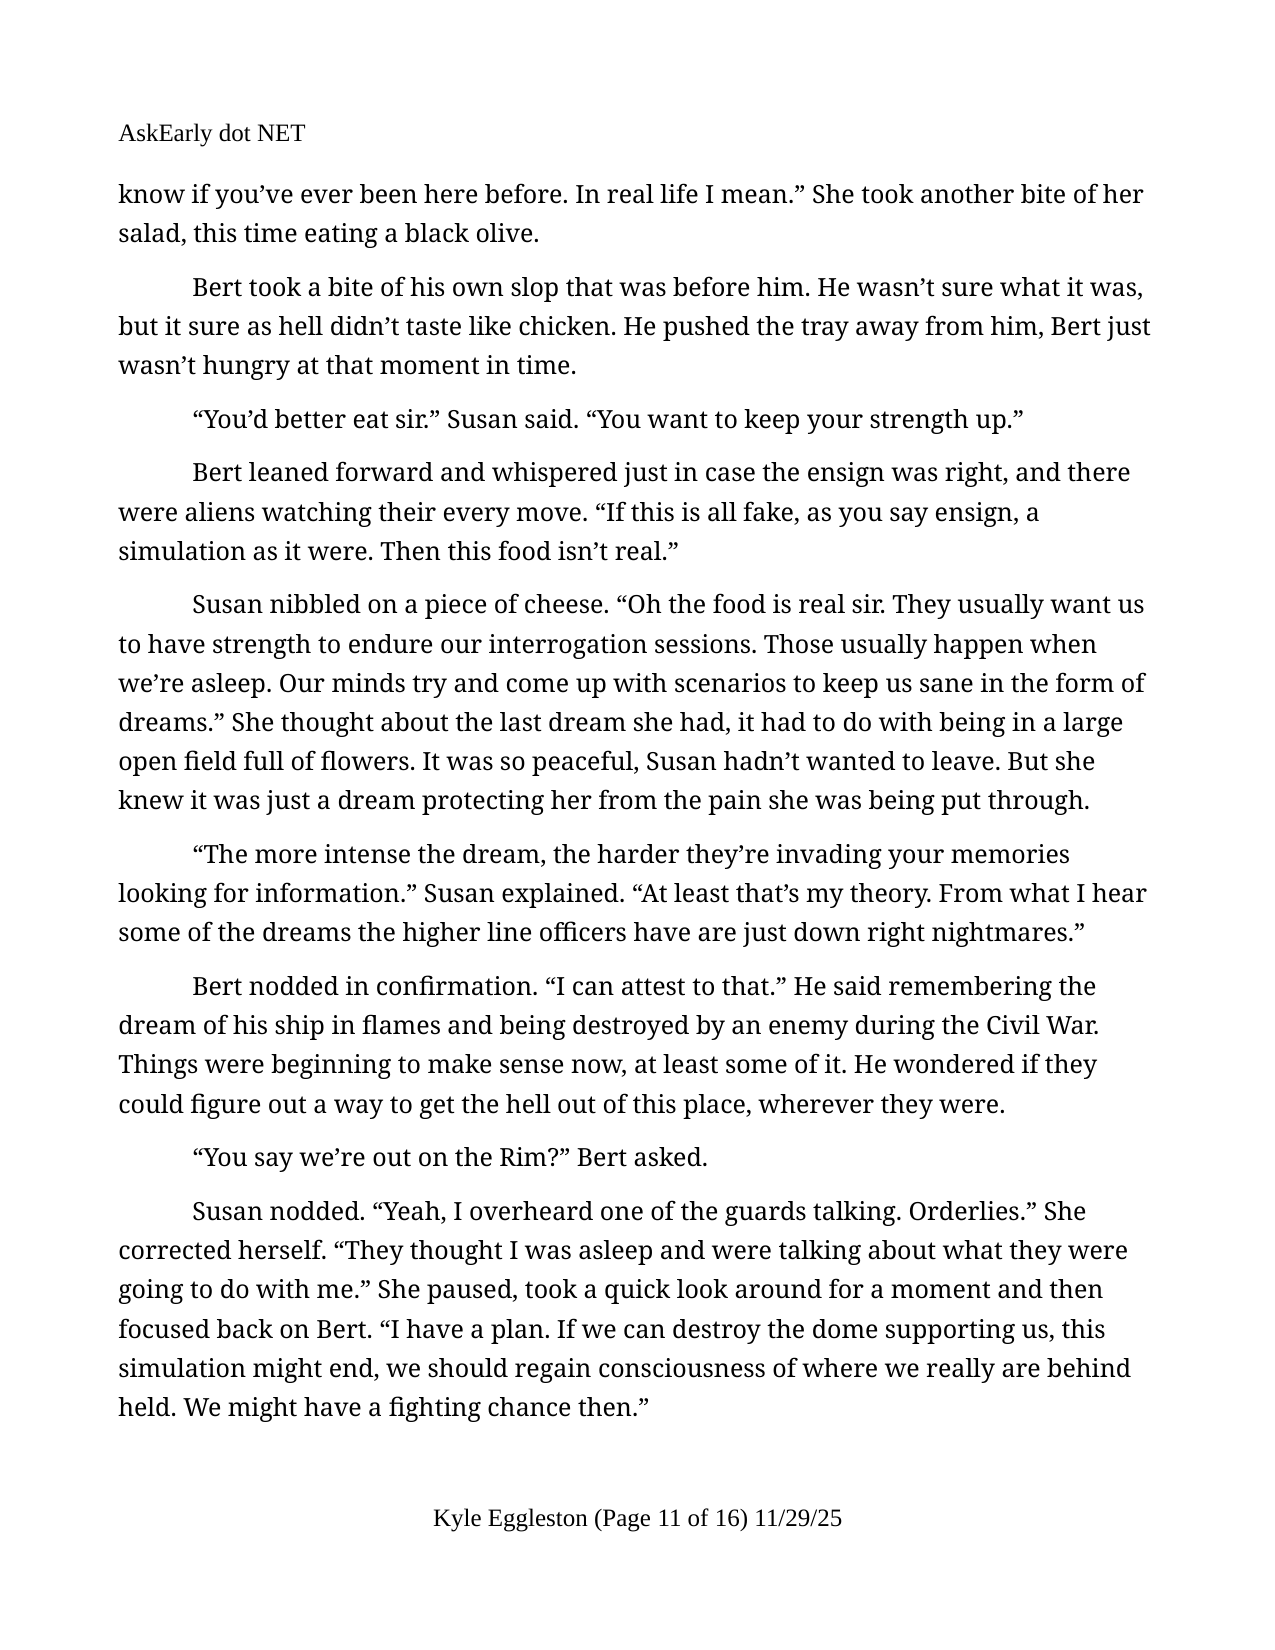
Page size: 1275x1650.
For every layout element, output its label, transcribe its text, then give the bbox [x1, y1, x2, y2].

text know if you’ve ever been here before. In real life I mean.” She took another bite of her salad, this time eating a black olive. [118, 176, 1157, 249]
text “You say we’re out on the Rim?” Bert asked. [118, 1140, 1157, 1174]
text Susan nodded. “Yeah, I overheard one of the guards talking. Orderlies.” She corrected herself. “They thought I was asleep and were talking about what they were going to do with me.” She paused, took a quick look around for a moment and then focused back on Bert. “I have a plan. If we can destroy the dome supporting us, this simulation might end, we should regain consciousness of where we really are behind held. We might have a fighting chance then.” [118, 1194, 1157, 1424]
text “You’d better eat sir.” Susan said. “You want to keep your strength up.” [118, 401, 1157, 435]
text Bert took a bite of his own slop that was before him. He wasn’t sure what it was, but it sure as hell didn’t taste like chicken. He pushed the tray away from him, Bert just wasn’t hungry at that moment in time. [118, 269, 1157, 382]
text “The more intense the dream, the harder they’re invading your memories looking for information.” Susan explained. “At least that’s my theory. From what I hear some of the dreams the higher line officers have are just down right nightmares.” [118, 837, 1157, 949]
text Bert nodded in confirmation. “I can attest to that.” He said remembering the dream of his ship in flames and being destroyed by an enemy during the Civil War. Things were beginning to make sense now, at least some of it. He wondered if they could figure out a way to get the hell out of this place, wherever they were. [118, 969, 1157, 1120]
text Susan nibbled on a piece of cheese. “Oh the food is real sir. They usually want us to have strength to endure our interrogation sessions. Those usually happen when we’re asleep. Our minds try and come up with scenarios to keep us sane in the form of dreams.” She thought about the last dream she had, it had to do with being in a large open field full of flowers. It was so peaceful, Susan hadn’t wanted to leave. But she knew it was just a dream protecting her from the pain she was being put through. [118, 587, 1157, 817]
text Bert leaned forward and whispered just in case the ensign was right, and there were aliens watching their every move. “If this is all fake, as you say ensign, a simulation as it were. Then this food isn’t real.” [118, 455, 1157, 567]
